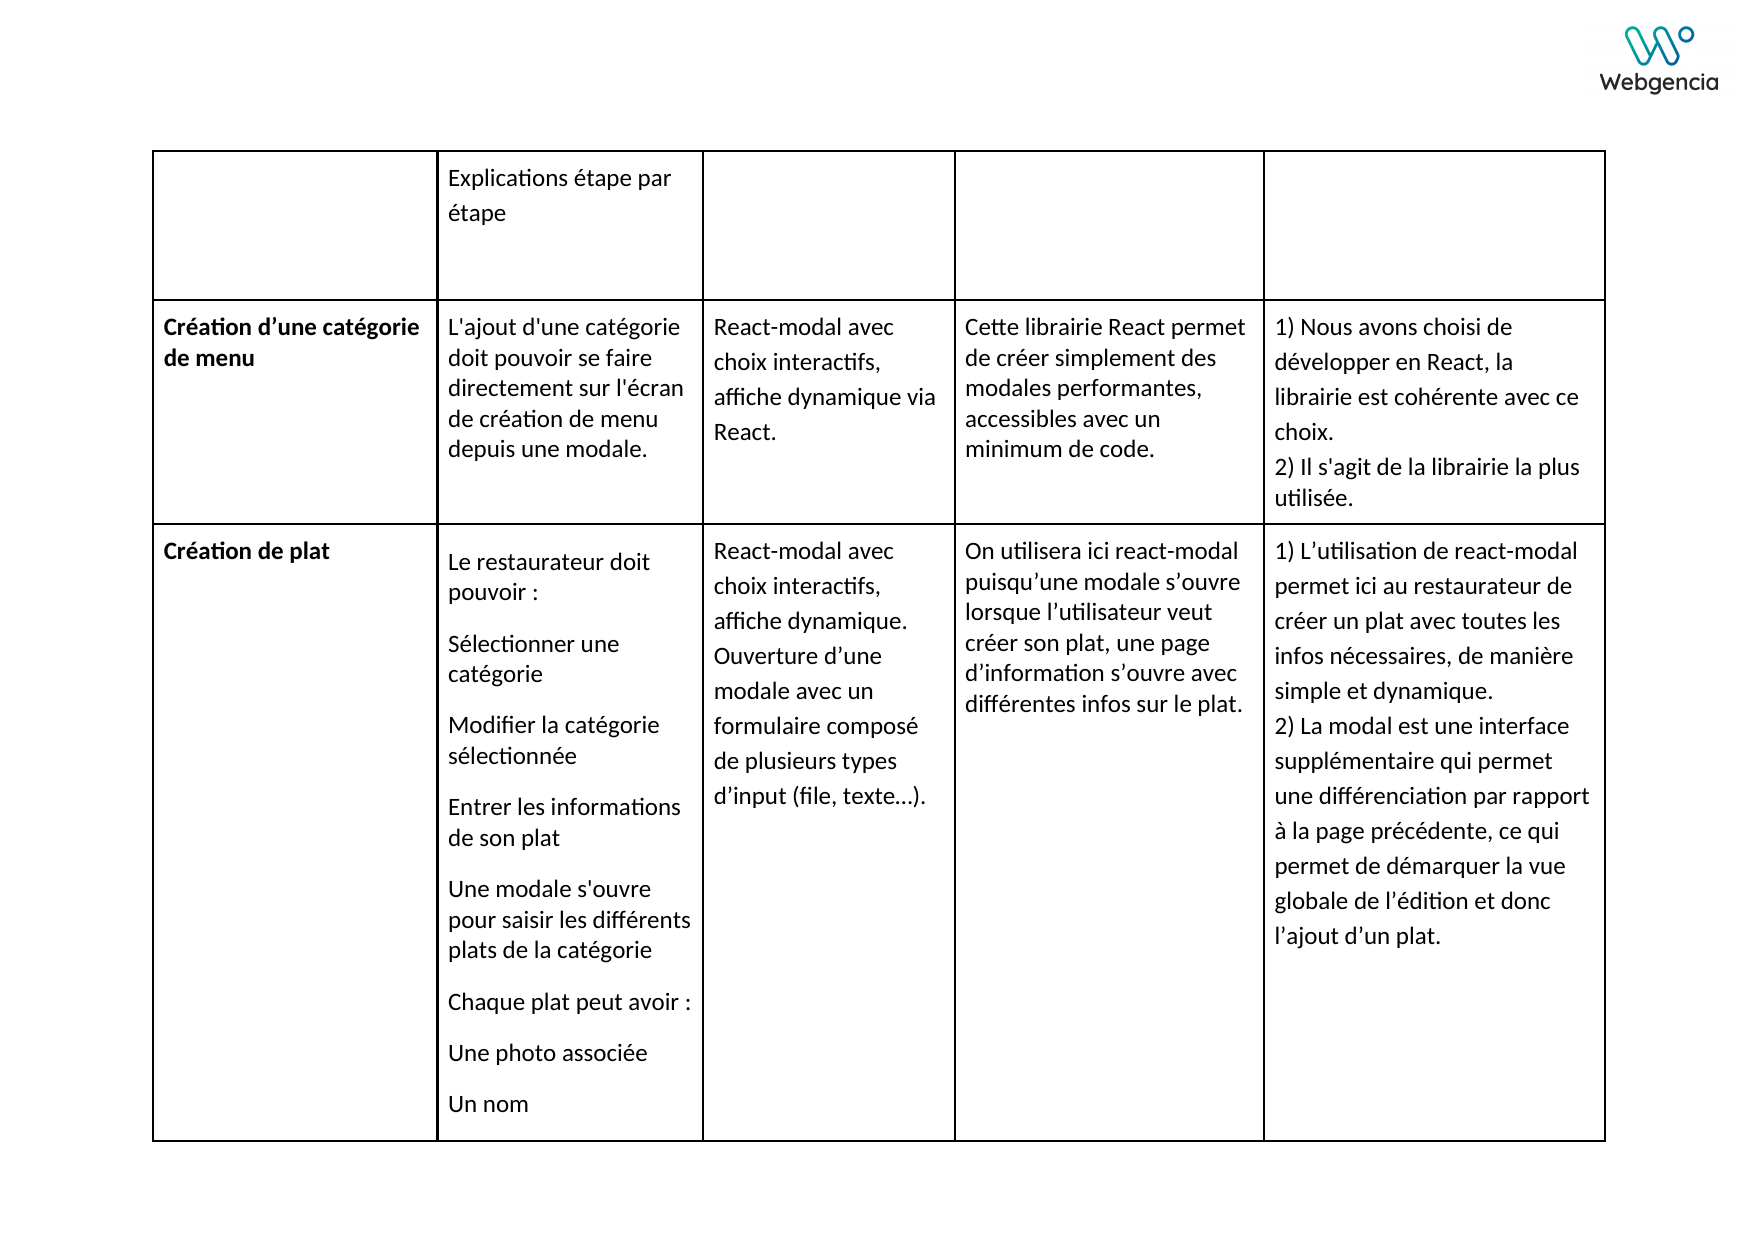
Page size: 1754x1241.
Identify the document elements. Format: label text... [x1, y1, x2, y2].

table_cell Création de plat [154, 525, 436, 1140]
table_cell On utilisera ici react-modal puisqu’une modale s’ouvre lorsque l’utilisateur veut créer son plat, une page d’information s’ouvre avec différentes infos sur le plat. [956, 525, 1263, 1140]
table_cell [1265, 152, 1604, 299]
table_cell Cette librairie React permet de créer simplement des modales performantes, accessibles avec un minimum de code. [956, 301, 1263, 523]
table_cell Création d’une catégorie de menu [154, 301, 436, 523]
table_cell [154, 152, 436, 299]
table_cell Explications étape par étape [439, 152, 702, 299]
table_cell React-modal avec choix interactifs, affiche dynamique. Ouverture d’une modale avec un formulaire composé de plusieurs types d’input (file, texte…). [704, 525, 954, 1140]
table_cell L'ajout d'une catégorie doit pouvoir se faire directement sur l'écran de création de menu depuis une modale. [439, 301, 702, 523]
table_cell React-modal avec choix interactifs, affiche dynamique via React. [704, 301, 954, 523]
table_cell [956, 152, 1263, 299]
table_cell 1) Nous avons choisi de développer en React, la librairie est cohérente avec ce choix. 2) Il s'agit de la librairie la plus utilisée. [1265, 301, 1604, 523]
table_cell Le restaurateur doit pouvoir : Sélectionner une catégorie Modifier la catégorie sélectionnée Entrer les informations de son plat Une modale s'ouvre pour saisir les différents plats de la catégorie Chaque plat peut avoir : Une photo associée Un nom [439, 525, 702, 1140]
table_cell 1) L’utilisation de react-modal permet ici au restaurateur de créer un plat avec toutes les infos nécessaires, de manière simple et dynamique. 2) La modal est une interface supplémentaire qui permet une différenciation par rapport à la page précédente, ce qui permet de démarquer la vue globale de l’édition et donc l’ajout d’un plat. [1265, 525, 1604, 1140]
table_cell [704, 152, 954, 299]
